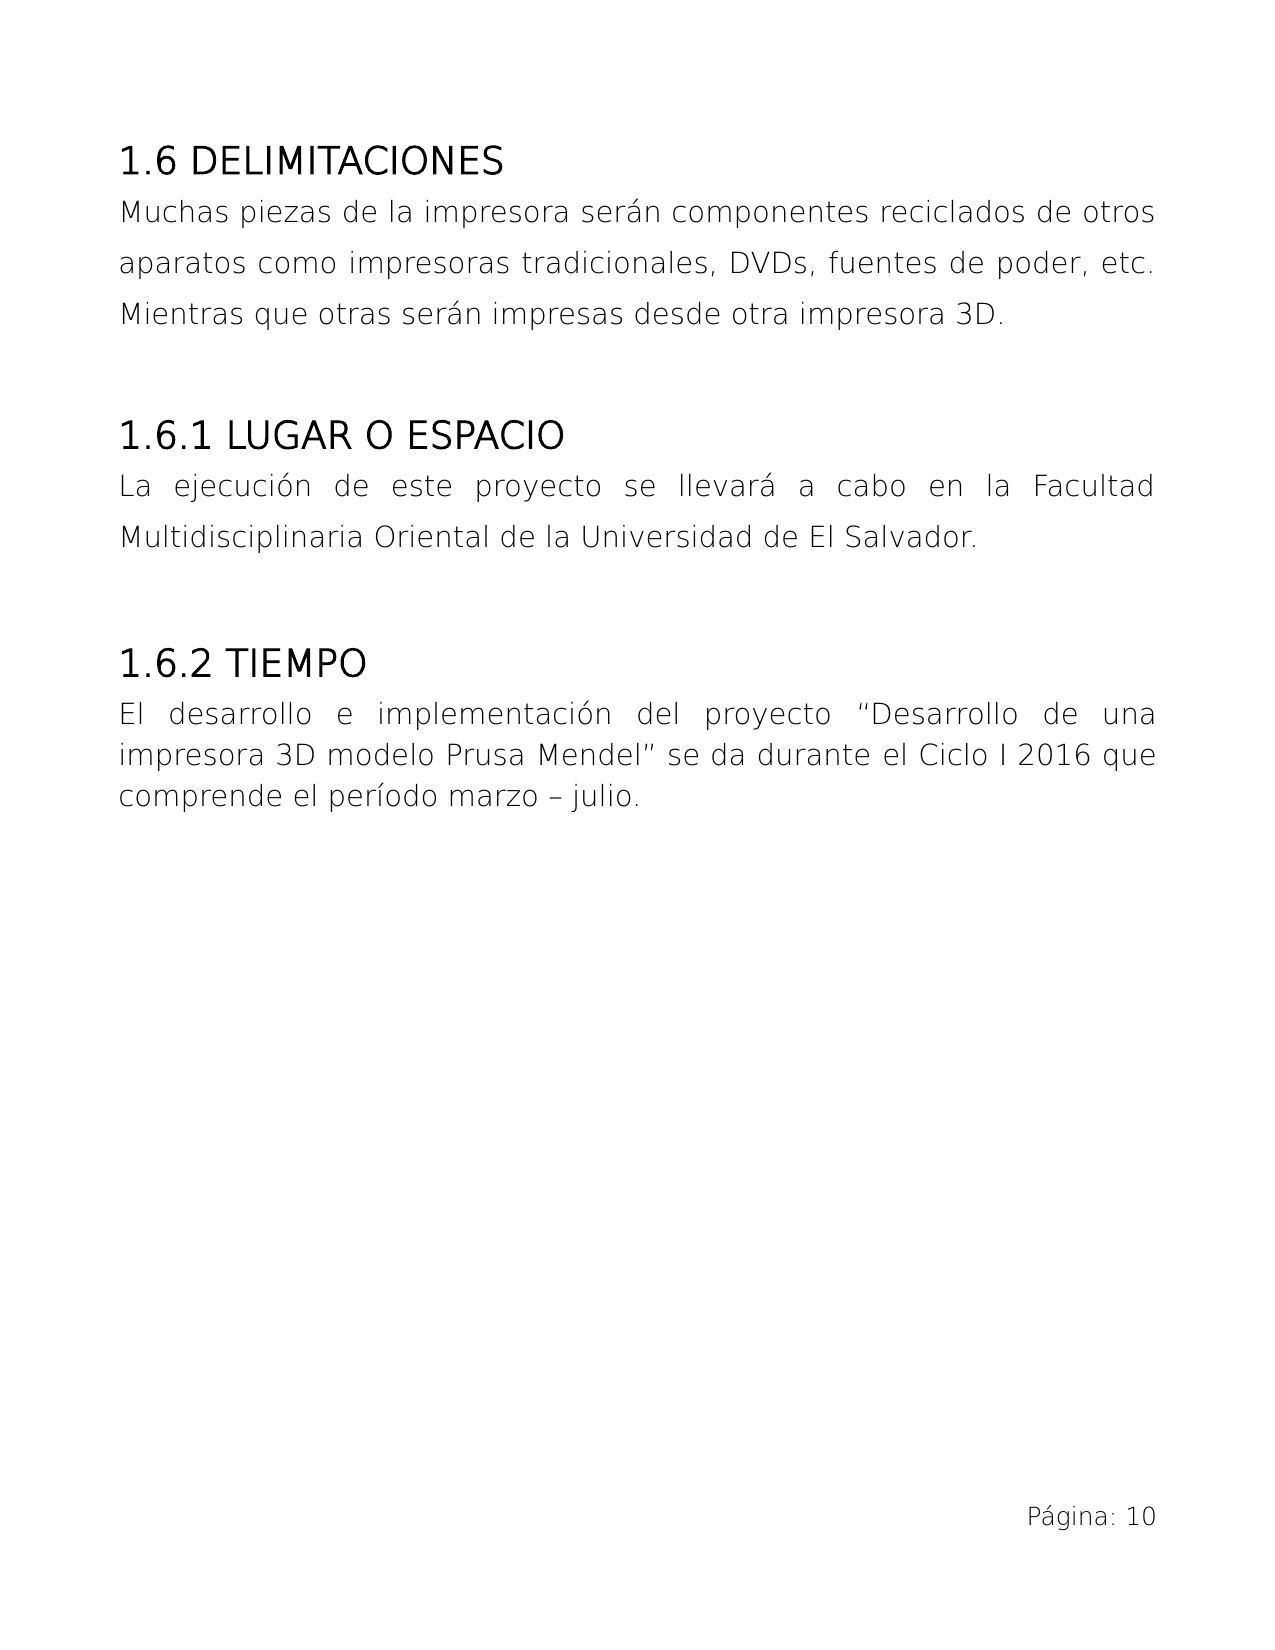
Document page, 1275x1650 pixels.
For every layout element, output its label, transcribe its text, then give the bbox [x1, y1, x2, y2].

subtitle 1.6.2 TIEMPO [118, 641, 1157, 685]
subtitle 1.6 DELIMITACIONES [118, 139, 1157, 183]
subtitle 1.6.1 LUGAR O ESPACIO [118, 413, 1157, 457]
text Muchas piezas de la impresora serán componentes reciclados de otros aparatos como impresoras tradicionales, DVDs, fuentes de poder, etc. Mientras que otras serán impresas desde otra impresora 3D. [118, 195, 1157, 331]
text El desarrollo e implementación del proyecto “Desarrollo de una impresora 3D modelo Prusa Mendel” se da durante el Ciclo I 2016 que comprende el período marzo – julio. [118, 697, 1157, 813]
text La ejecución de este proyecto se llevará a cabo en la Facultad Multidisciplinaria Oriental de la Universidad de El Salvador. [118, 469, 1157, 554]
